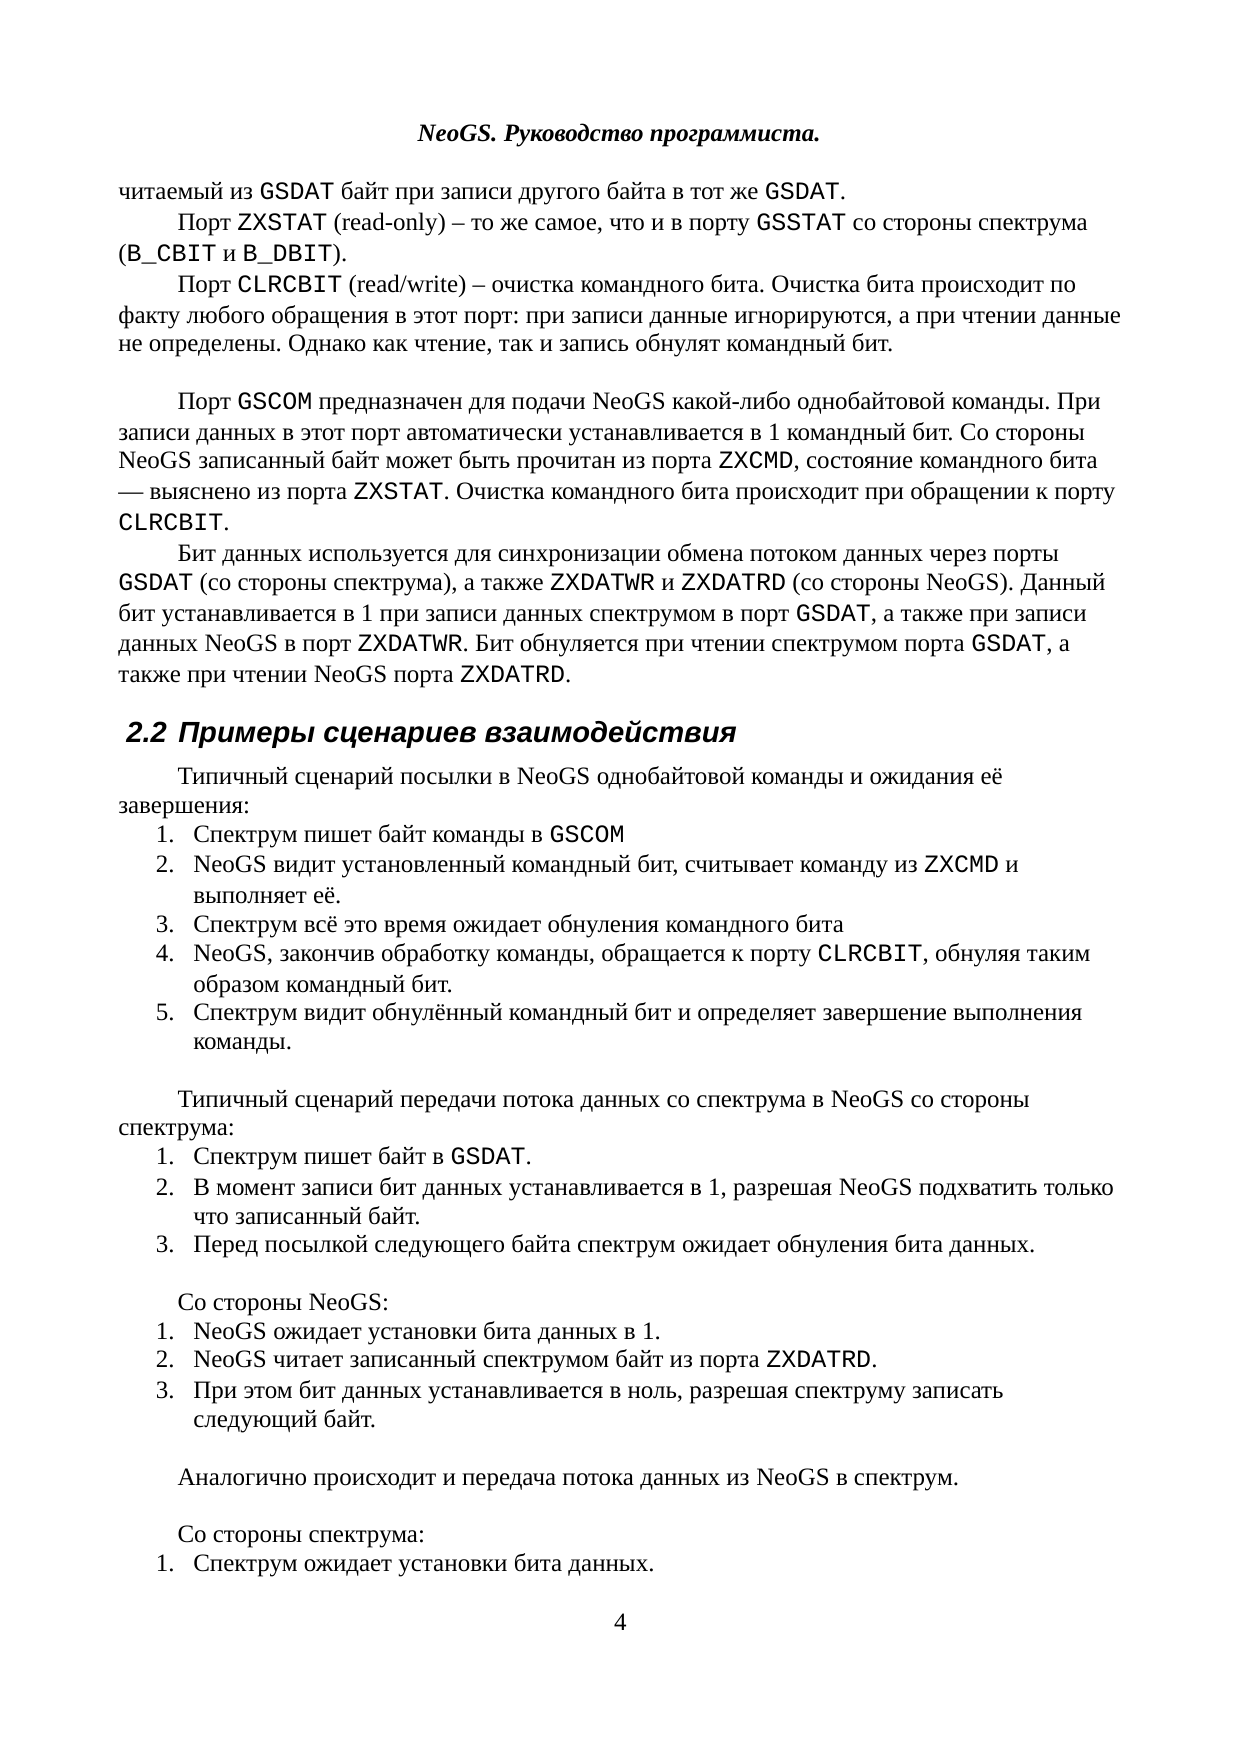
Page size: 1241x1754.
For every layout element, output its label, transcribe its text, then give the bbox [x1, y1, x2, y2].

text Порт CLRCBIT (read/write) – очистка командного бита. Очистка бита происходит по факту любого обращения в этот порт: при записи данные игнорируются, а при чтении данные не определены. Однако как чтение, так и запись обнулят командный бит. [118, 269, 1122, 357]
text Типичный сценарий посылки в NeoGS однобайтовой команды и ожидания её завершения: [118, 761, 1122, 819]
list NeoGS, закончив обработку команды, обращается к порту CLRCBIT, обнуляя таким образом командный бит. [156, 938, 1122, 997]
list При этом бит данных устанавливается в ноль, разрешая спектруму записать следующий байт. [156, 1375, 1122, 1433]
text Cо стороны NeoGS: [118, 1287, 1122, 1316]
text читаемый из GSDAT байт при записи другого байта в тот же GSDAT. [118, 176, 1122, 207]
list NeoGS видит установленный командный бит, считывает команду из ZXCMD и выполняет её. [156, 849, 1122, 909]
list Перед посылкой следующего байта спектрум ожидает обнуления бита данных. [156, 1229, 1122, 1258]
list NeoGS читает записанный спектрумом байт из порта ZXDATRD. [156, 1344, 1122, 1375]
text Бит данных используется для синхронизации обмена потоком данных через порты GSDAT (со стороны спектрума), а также ZXDATWR и ZXDATRD (со стороны NeoGS). Данный бит устанавливается в 1 при записи данных спектрумом в порт GSDAT, а также при записи данных NeoGS в порт ZXDATWR. Бит обнуляется при чтении спектрумом порта GSDAT, а также при чтении NeoGS порта ZXDATRD. [118, 538, 1122, 690]
list В момент записи бит данных устанавливается в 1, разрешая NeoGS подхватить только что записанный байт. [156, 1172, 1122, 1229]
text Аналогично происходит и передача потока данных из NeoGS в спектрум. [118, 1462, 1122, 1490]
list Спектрум пишет байт команды в GSCOM [156, 819, 1122, 849]
list Спектрум ожидает установки бита данных. [156, 1548, 1122, 1577]
list Спектрум пишет байт в GSDAT. [156, 1141, 1122, 1172]
list NeoGS ожидает установки бита данных в 1. [156, 1316, 1122, 1344]
text Порт ZXSTAT (read-only) – то же самое, что и в порту GSSTAT со стороны спектрума (B_CBIT и B_DBIT). [118, 207, 1122, 269]
subtitle Примеры сценариев взаимодействия [118, 715, 1122, 749]
list Спектрум видит обнулённый командный бит и определяет завершение выполнения команды. [156, 997, 1122, 1055]
text Порт GSCOM предназначен для подачи NeoGS какой-либо однобайтовой команды. При записи данных в этот порт автоматически устанавливается в 1 командный бит. Со стороны NeoGS записанный байт может быть прочитан из порта ZXCMD, состояние командного бита — выяснено из порта ZXSTAT. Очистка командного бита происходит при обращении к порту CLRCBIT. [118, 386, 1122, 538]
list Спектрум всё это время ожидает обнуления командного бита [156, 909, 1122, 938]
text Типичный сценарий передачи потока данных со спектрума в NeoGS cо стороны спектрума: [118, 1084, 1122, 1141]
text Со стороны спектрума: [118, 1519, 1122, 1548]
